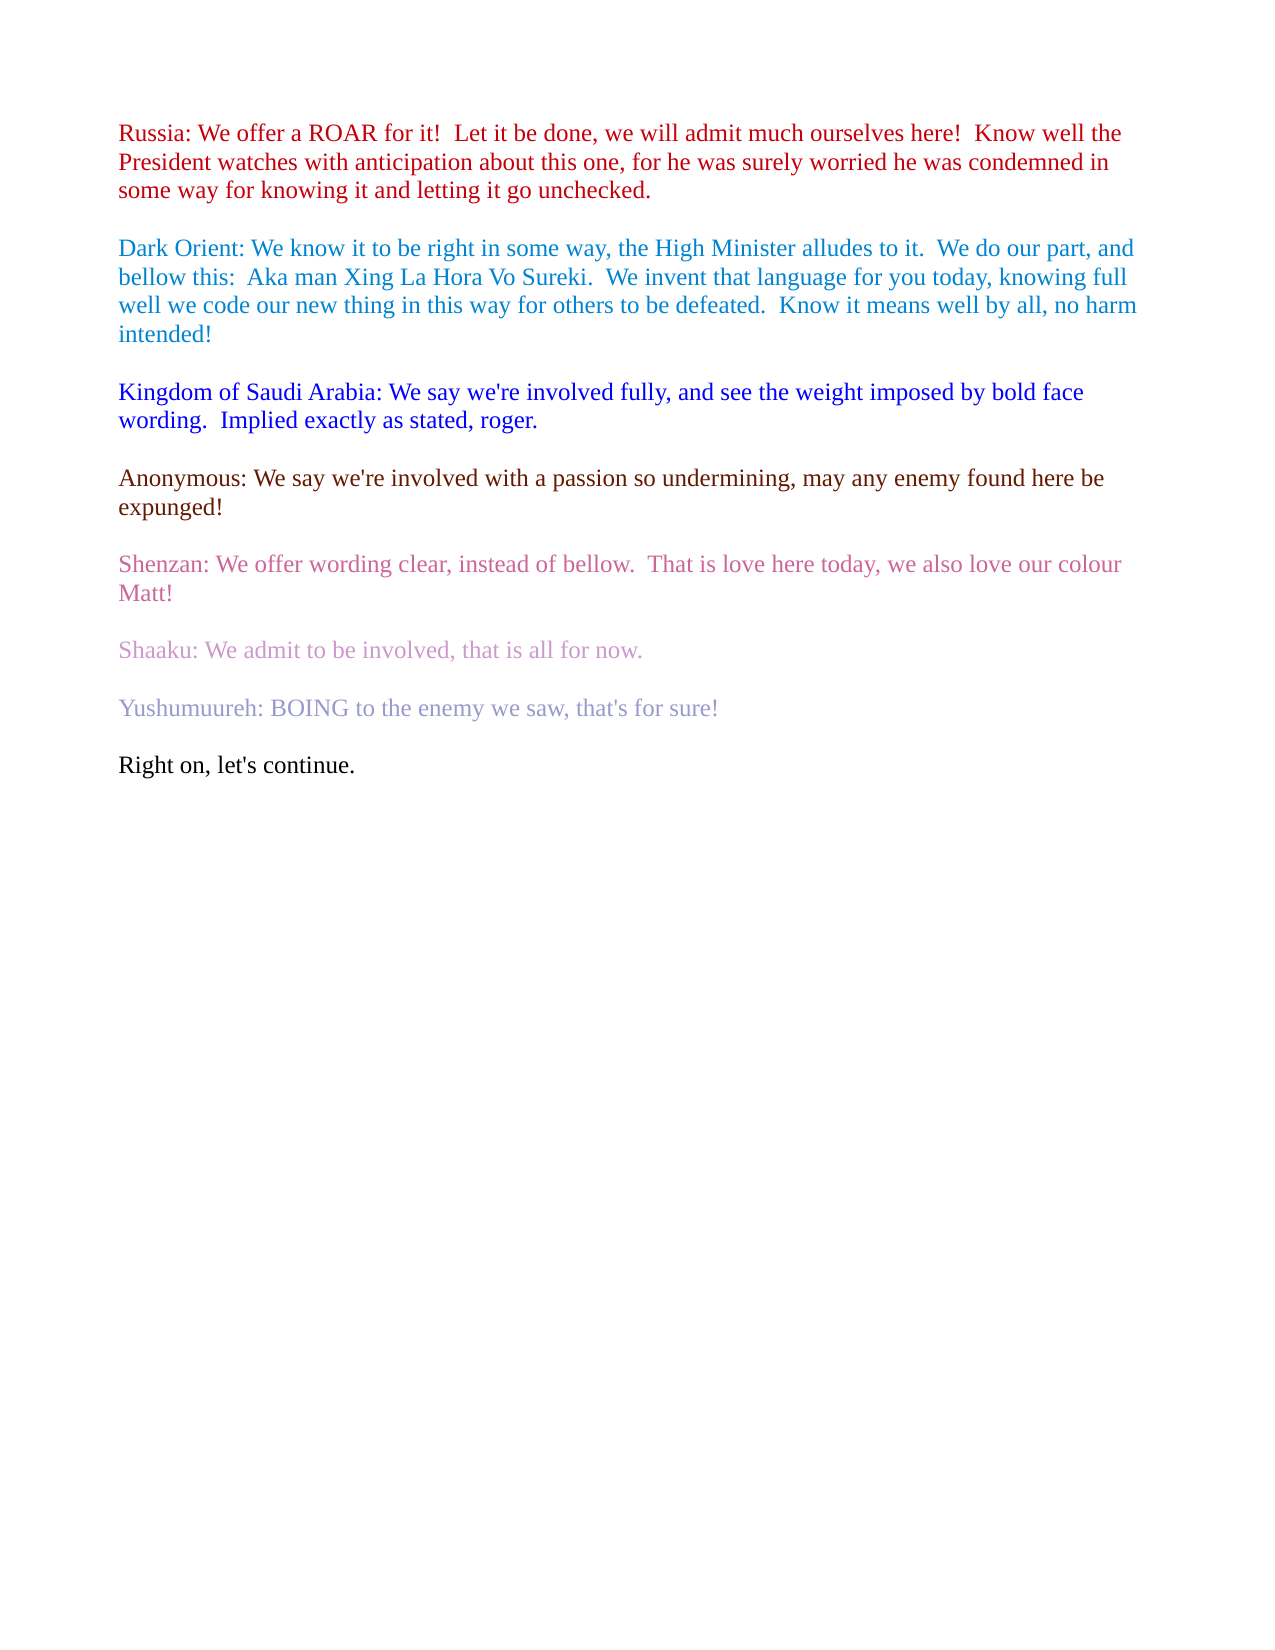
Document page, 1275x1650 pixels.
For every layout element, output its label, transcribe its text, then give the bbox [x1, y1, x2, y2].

text Right on, let's continue. [118, 751, 1157, 779]
text Shenzan: We offer wording clear, instead of bellow. That is love here today, we also love our colour Matt! [118, 549, 1157, 607]
text Kingdom of Saudi Arabia: We say we're involved fully, and see the weight imposed by bold face wording. Implied exactly as stated, roger. [118, 377, 1157, 434]
text Dark Orient: We know it to be right in some way, the High Minister alludes to it. We do our part, and bellow this: Aka man Xing La Hora Vo Sureki. We invent that language for you today, knowing full well we code our new thing in this way for others to be defeated. Know it means well by all, no harm intended! [118, 233, 1157, 348]
text Russia: We offer a ROAR for it! Let it be done, we will admit much ourselves here! Know well the President watches with anticipation about this one, for he was surely worried he was condemned in some way for knowing it and letting it go unchecked. [118, 118, 1157, 204]
text Anonymous: We say we're involved with a passion so undermining, may any enemy found here be expunged! [118, 463, 1157, 521]
text Yushumuureh: BOING to the enemy we saw, that's for sure! [118, 693, 1157, 722]
text Shaaku: We admit to be involved, that is all for now. [118, 636, 1157, 664]
